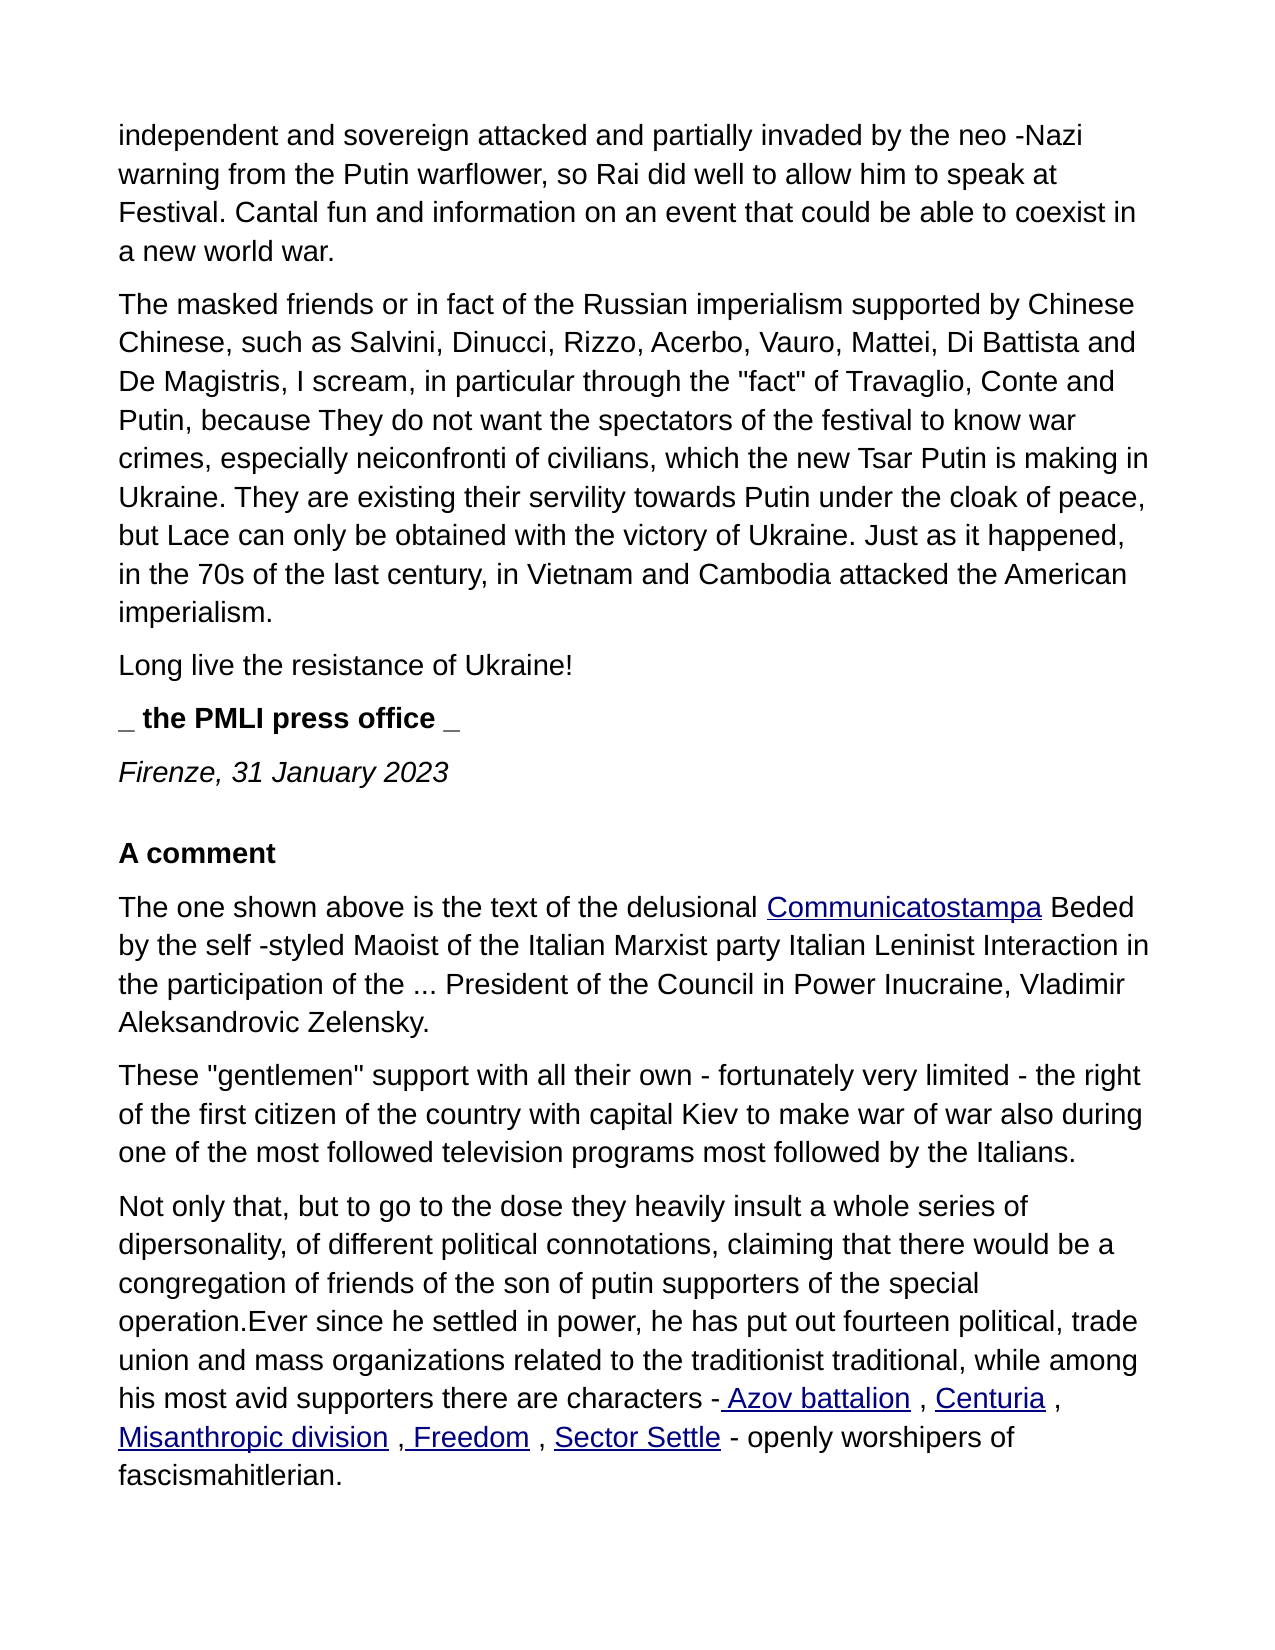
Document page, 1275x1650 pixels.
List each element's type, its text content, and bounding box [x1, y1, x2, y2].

text independent and sovereign attacked and partially invaded by the neo -Nazi warning from the Putin warflower, so Rai did well to allow him to speak at Festival. Cantal fun and information on an event that could be able to coexist in a new world war. [118, 118, 1157, 267]
text The one shown above is the text of the delusional Communicatostampa Beded by the self -styled Maoist of the Italian Marxist party Italian Leninist Interaction in the participation of the ... President of the Council in Power Inucraine, Vladimir Aleksandrovic Zelensky. [118, 889, 1157, 1039]
text Not only that, but to go to the dose they heavily insult a whole series of dipersonality, of different political connotations, claiming that there would be a congregation of friends of the son of putin supporters of the special operation.Ever since he settled in power, he has put out fourteen political, trade union and mass organizations related to the traditionist traditional, while among his most avid supporters there are characters - Azov battalion , Centuria , Misanthropic division , Freedom , Sector Settle - openly worshipers of fascismahitlerian. [118, 1188, 1157, 1492]
text The masked friends or in fact of the Russian imperialism supported by Chinese Chinese, such as Salvini, Dinucci, Rizzo, Acerbo, Vauro, Mattei, Di Battista and De Magistris, I scream, in particular through the "fact" of Travaglio, Conte and Putin, because They do not want the spectators of the festival to know war crimes, especially neiconfronti of civilians, which the new Tsar Putin is making in Ukraine. They are existing their servility towards Putin under the cloak of peace, but Lace can only be obtained with the victory of Ukraine. Just as it happened, in the 70s of the last century, in Vietnam and Cambodia attacked the American imperialism. [118, 287, 1157, 629]
text Long live the resistance of Ukraine! [118, 648, 1157, 682]
text Firenze, 31 January 2023 [118, 754, 1157, 788]
text These "gentlemen" support with all their own - fortunately very limited - the right of the first citizen of the country with capital Kiev to make war of war also during one of the most followed television programs most followed by the Italians. [118, 1058, 1157, 1169]
text A comment [118, 836, 1157, 870]
text _ the PMLI press office _ [118, 701, 1157, 735]
